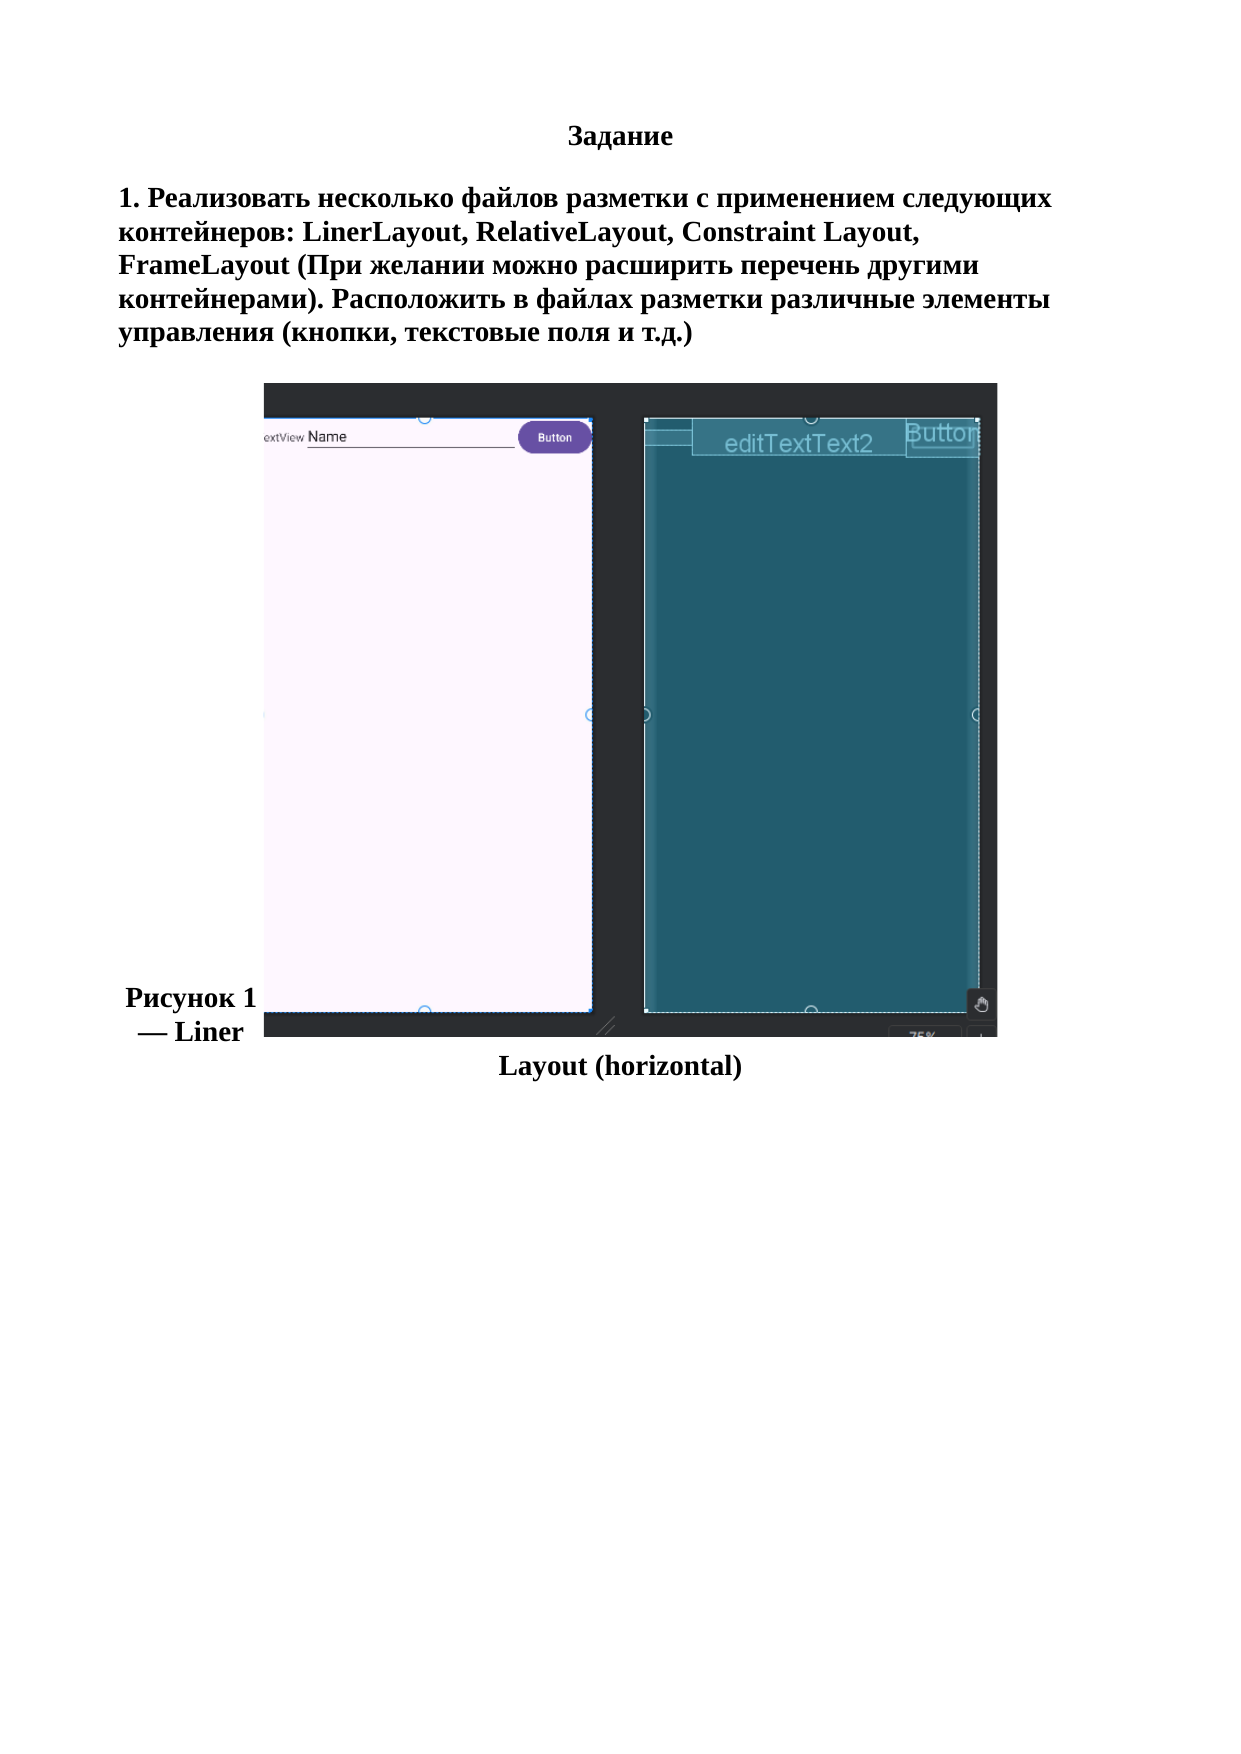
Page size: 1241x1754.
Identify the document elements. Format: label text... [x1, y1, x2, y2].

text Задание [118, 118, 1122, 152]
text контейнеров: LinerLayout, RelativeLayout, Constraint Layout, [118, 214, 1122, 247]
text 1. Реализовать несколько файлов разметки с применением следующих [118, 180, 1122, 214]
text управления (кнопки, текстовые поля и т.д.) [118, 314, 1122, 348]
text контейнерами). Расположить в файлах разметки различные элементы [118, 281, 1122, 314]
text FrameLayout (При желании можно расширить перечень другими [118, 247, 1122, 281]
text Рисунок 1 — Liner Layout (horizontal) [118, 981, 1122, 1081]
picture [263, 383, 998, 1037]
